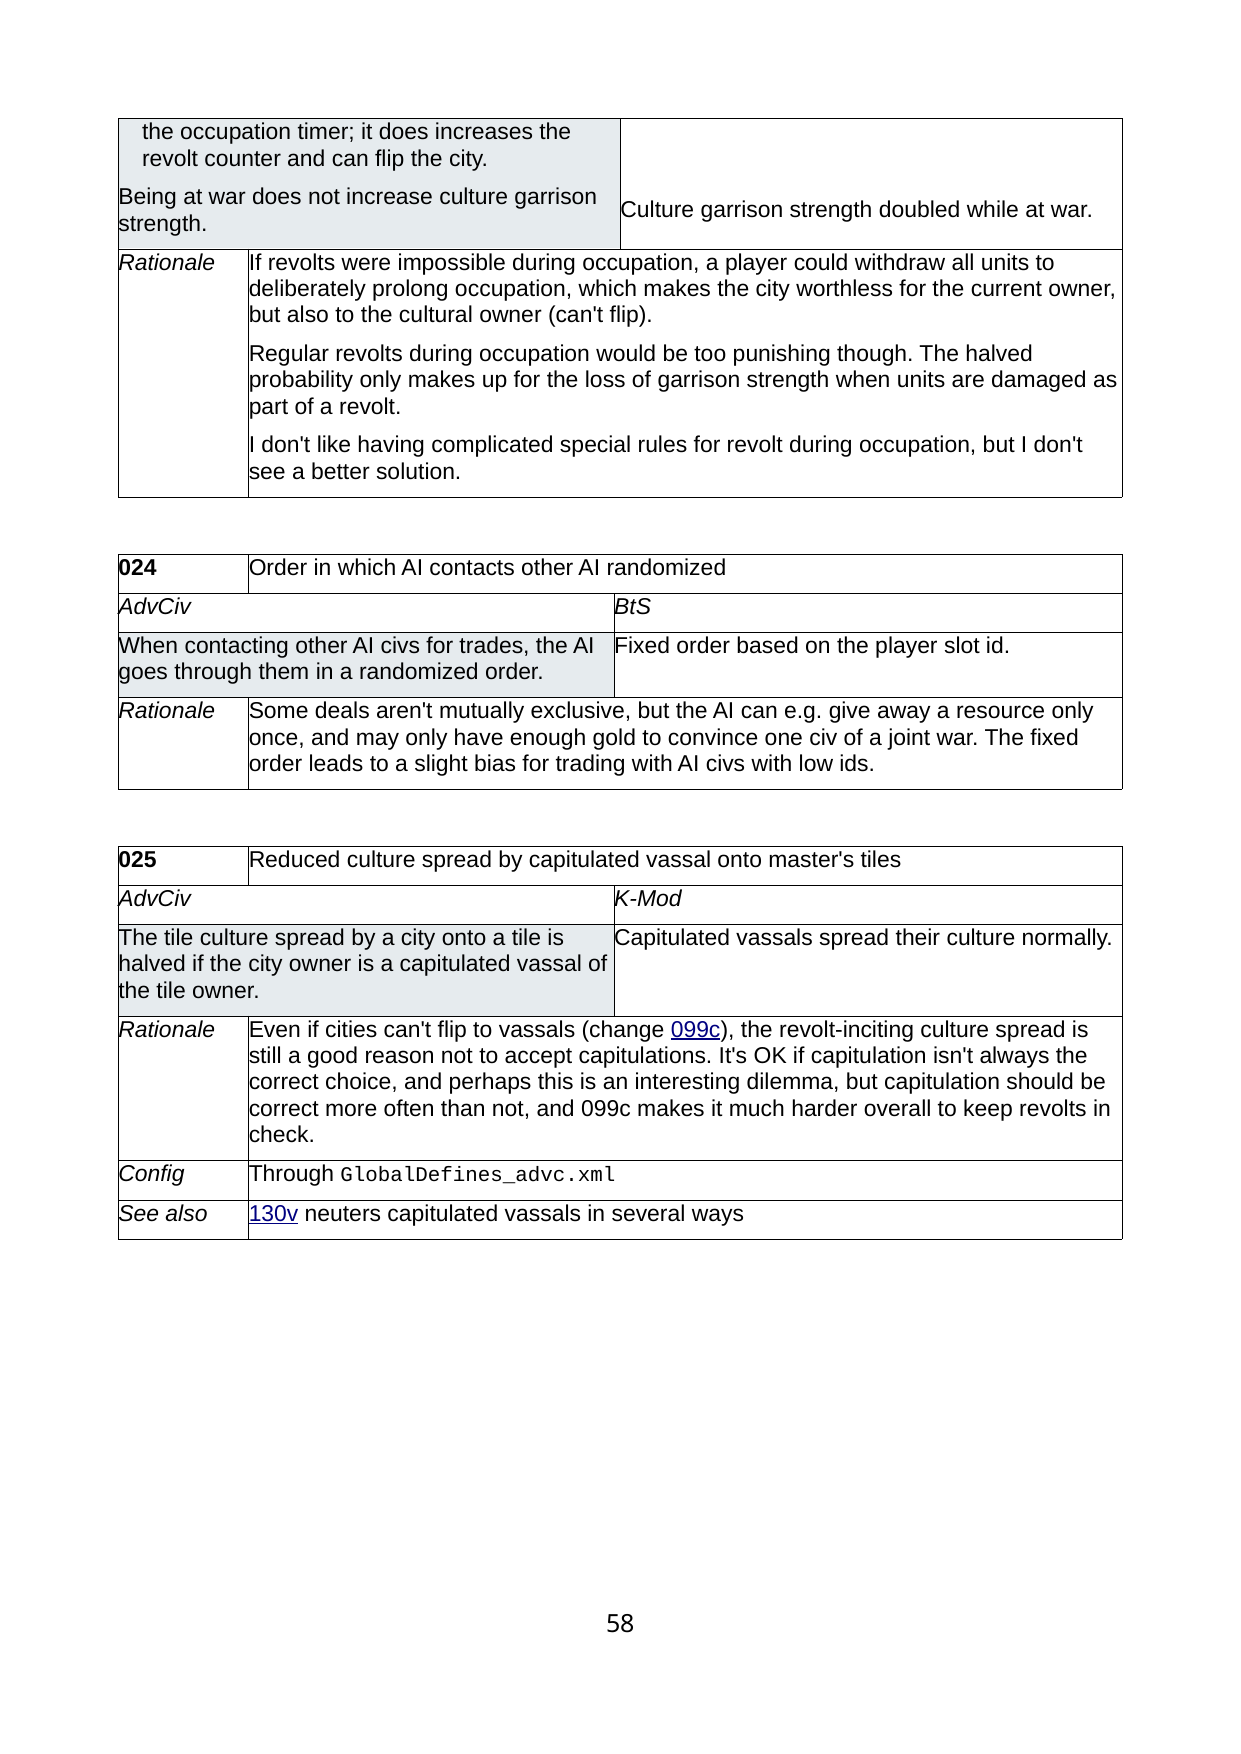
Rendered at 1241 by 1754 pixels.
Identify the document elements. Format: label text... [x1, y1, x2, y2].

table_cell If revolts were impossible during occupation, a player could withdraw all units to deliberately prolong occupation, which makes the city worthless for the current owner, but also to the cultural owner (can't flip). Regular revolts during occupation would be too punishing though. The halved probability only makes up for the loss of garrison strength when units are damaged as part of a revolt. I don't like having complicated special rules for revolt during occupation, but I don't see a better solution. [249, 250, 1122, 497]
table_header Reduced culture spread by capitulated vassal onto master's tiles [249, 847, 1122, 885]
table_cell Rationale [119, 250, 248, 497]
table_cell Capitulated vassals spread their culture normally. [615, 925, 1122, 1016]
table_header 024 [119, 555, 248, 593]
table_header 025 [119, 847, 248, 885]
table_cell the occupation timer; it does increases the revolt counter and can flip the city. Being at war does not increase culture garrison strength. [119, 119, 620, 248]
table_cell When contacting other AI civs for trades, the AI goes through them in a randomized order. [119, 633, 614, 697]
table_cell Culture garrison strength doubled while at war. [621, 119, 1122, 248]
table_cell See also [119, 1201, 248, 1239]
table_cell Rationale [119, 1017, 248, 1160]
table_header Order in which AI contacts other AI randomized [249, 555, 1122, 593]
table_cell K-Mod [615, 886, 1122, 924]
table_cell AdvCiv [119, 594, 614, 632]
table_cell Through GlobalDefines_advc.xml [249, 1161, 1122, 1200]
table_cell AdvCiv [119, 886, 614, 924]
table_cell Fixed order based on the player slot id. [615, 633, 1122, 697]
table_cell Config [119, 1161, 248, 1200]
table_cell Some deals aren't mutually exclusive, but the AI can e.g. give away a resource only once, and may only have enough gold to convince one civ of a joint war. The fixed order leads to a slight bias for trading with AI civs with low ids. [249, 698, 1122, 789]
table_cell Even if cities can't flip to vassals (change 099c), the revolt-inciting culture spread is still a good reason not to accept capitulations. It's OK if capitulation isn't always the correct choice, and perhaps this is an interesting dilemma, but capitulation should be correct more often than not, and 099c makes it much harder overall to keep revolts in check. [249, 1017, 1122, 1160]
table_cell The tile culture spread by a city onto a tile is halved if the city owner is a capitulated vassal of the tile owner. [119, 925, 614, 1016]
table_cell 130v neuters capitulated vassals in several ways [249, 1201, 1122, 1239]
table_cell Rationale [119, 698, 248, 789]
table_cell BtS [615, 594, 1122, 632]
